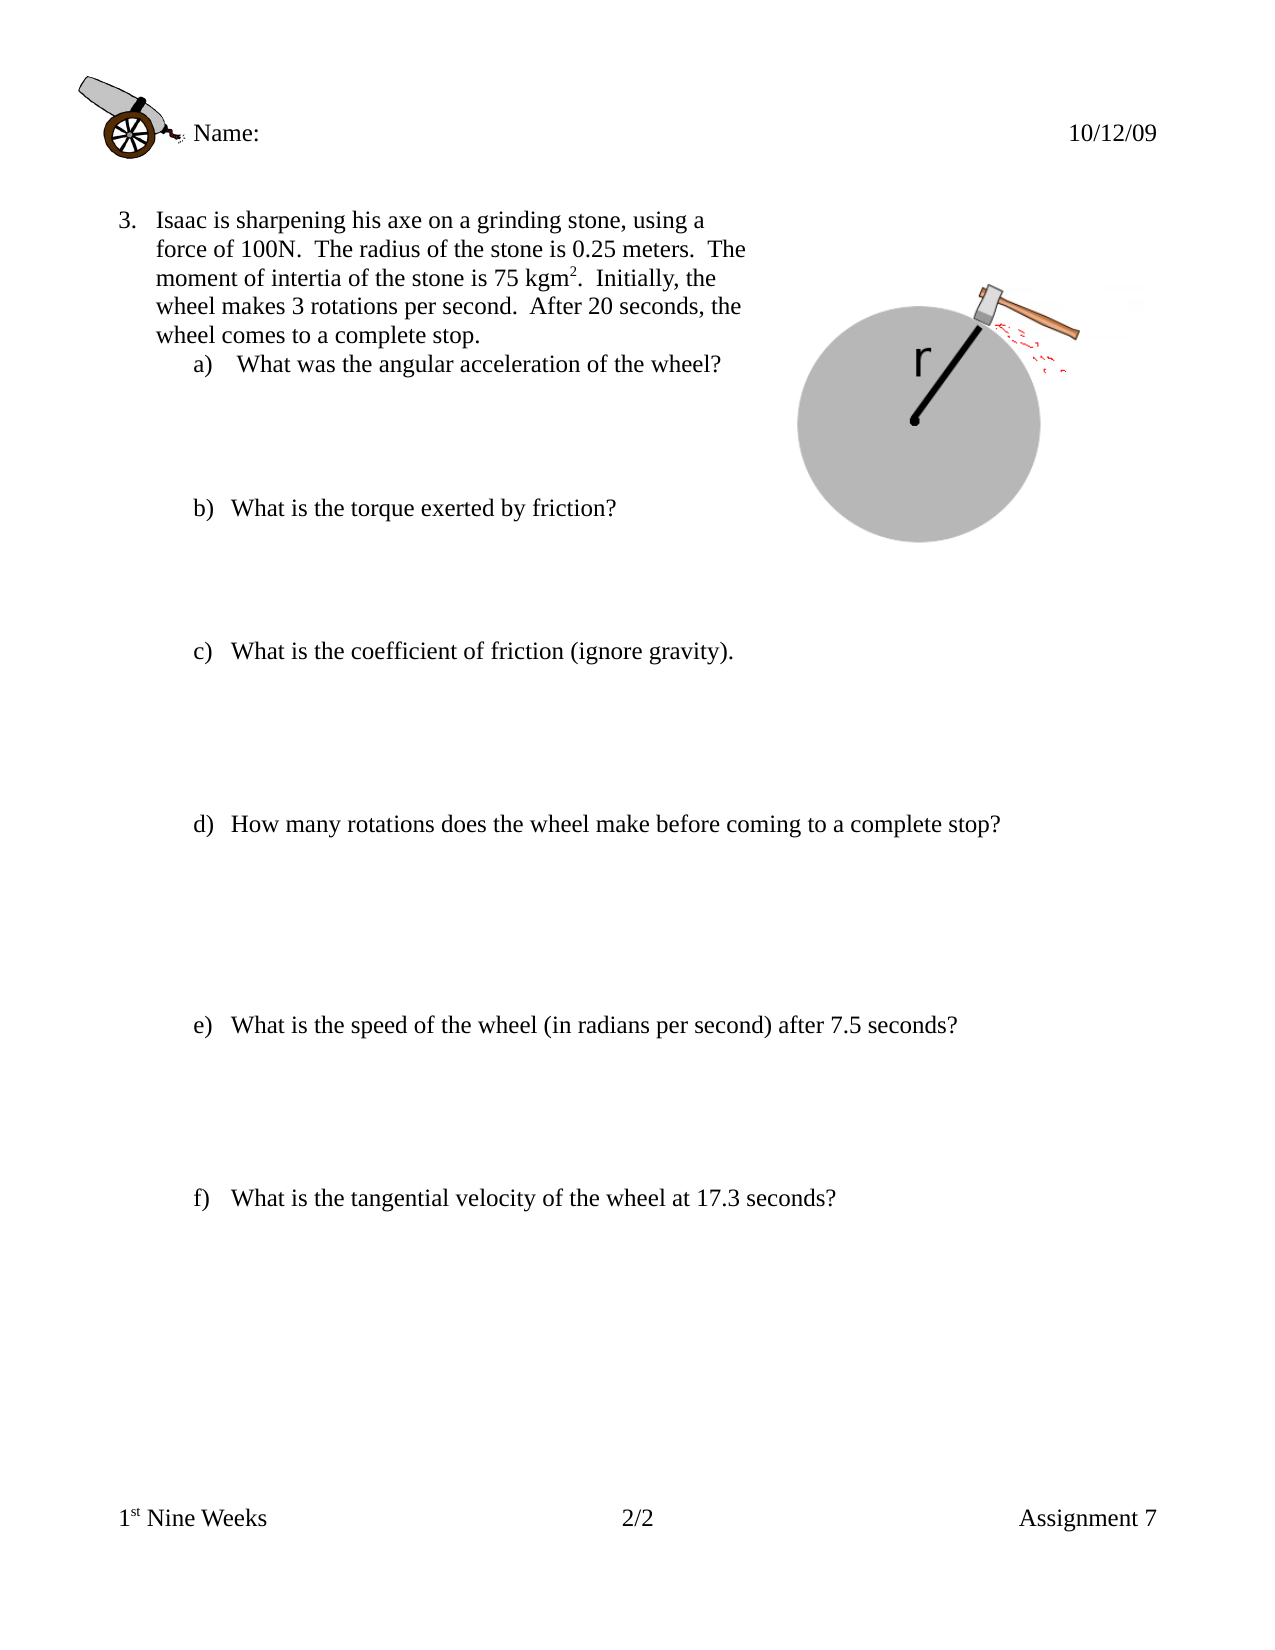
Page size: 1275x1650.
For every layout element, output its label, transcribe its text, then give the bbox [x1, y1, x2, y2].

list What was the angular acceleration of the wheel? [193, 349, 757, 378]
list How many rotations does the wheel make before coming to a complete stop? [193, 809, 1157, 838]
list What is the coefficient of friction (ignore gravity). [193, 636, 1157, 665]
picture [757, 205, 1150, 581]
list What is the tangential velocity of the wheel at 17.3 seconds? [193, 1183, 1157, 1211]
list Isaac is sharpening his axe on a grinding stone, using a force of 100N. The radius of the stone is 0.25 meters. The moment of intertia of the stone is 75 kgm2. Initially, the wheel makes 3 rotations per second. After 20 seconds, the wheel comes to a complete stop. [118, 205, 757, 349]
list What is the speed of the wheel (in radians per second) after 7.5 seconds? [193, 1010, 1157, 1039]
list What is the torque exerted by friction? [193, 493, 757, 521]
